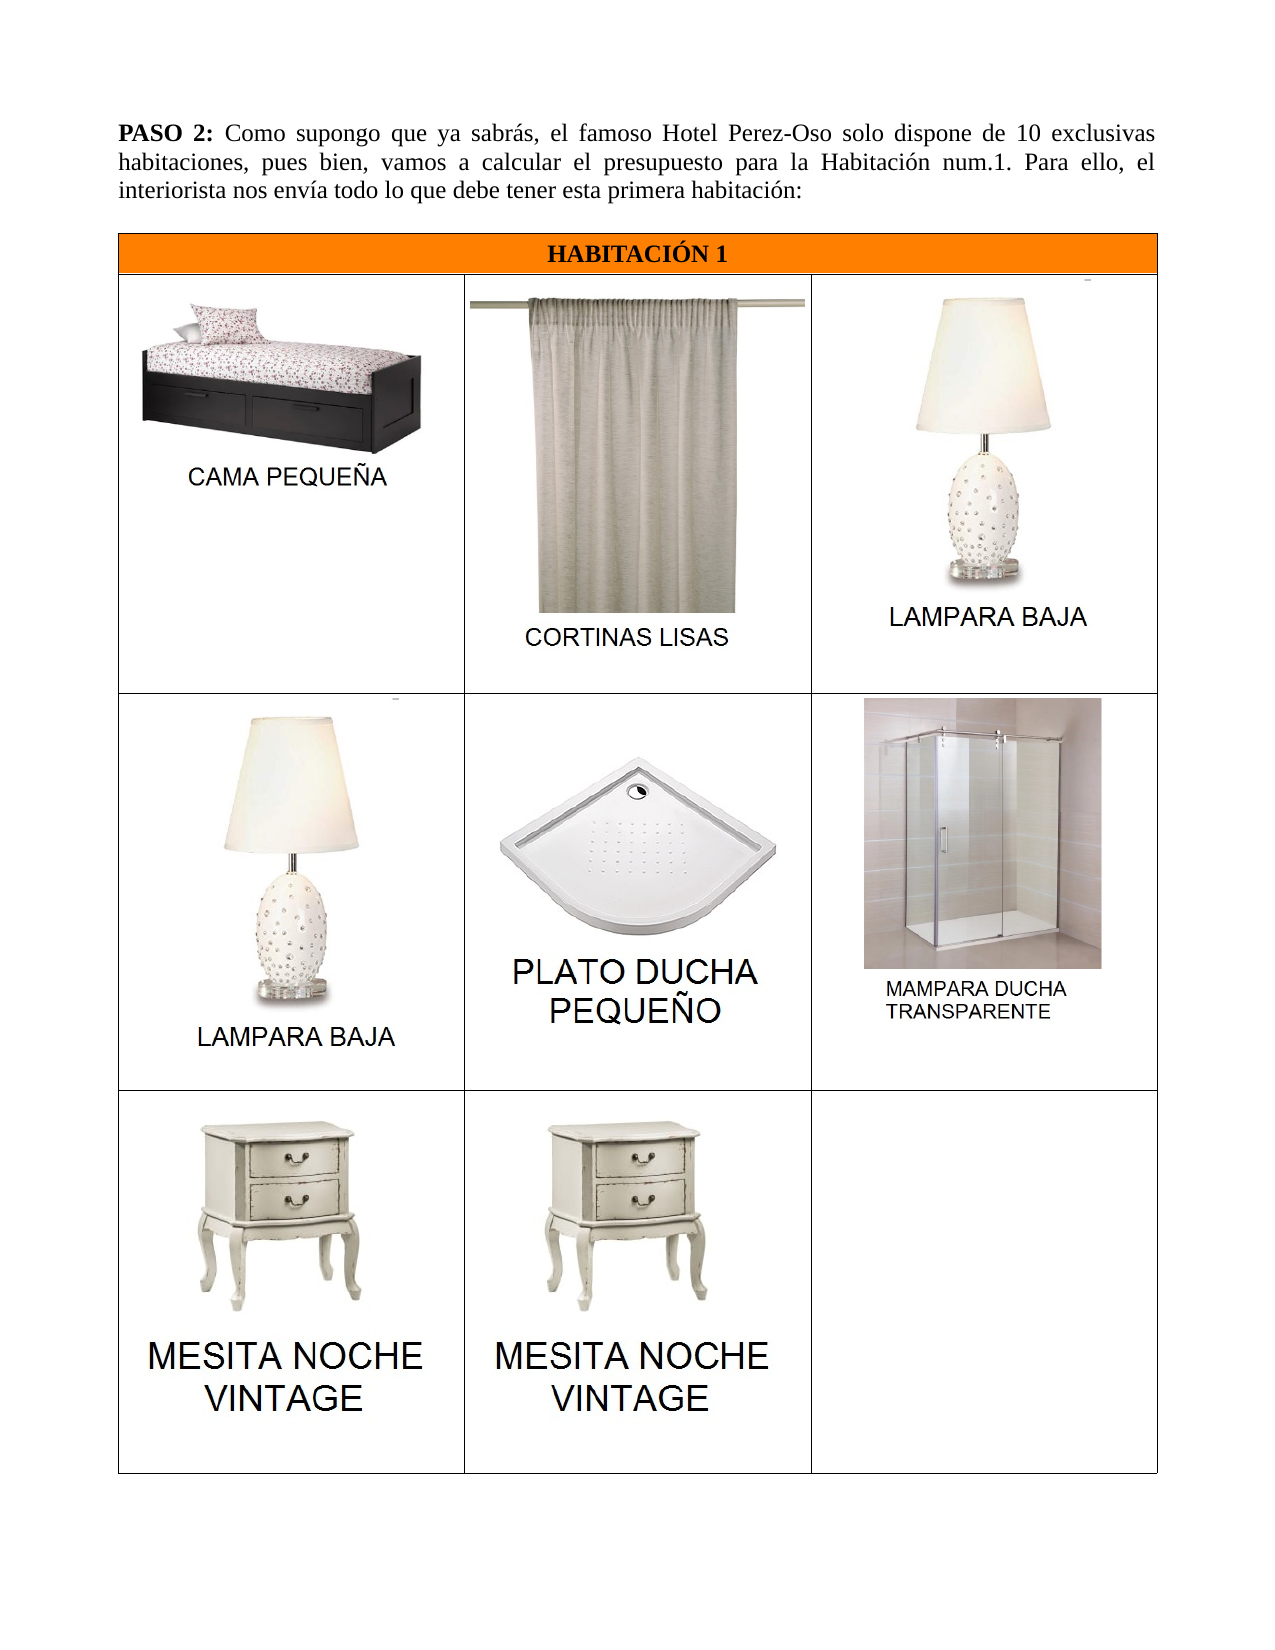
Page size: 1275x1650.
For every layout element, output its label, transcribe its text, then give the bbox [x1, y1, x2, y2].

table_cell [119, 1091, 464, 1473]
table_cell [812, 275, 1157, 693]
text PASO 2: Como supongo que ya sabrás, el famoso Hotel Perez-Oso solo dispone de 10 exclusivas habitaciones, pues bien, vamos a calcular el presupuesto para la Habitación num.1. Para ello, el interiorista nos envía todo lo que debe tener esta primera habitación: [118, 118, 1157, 204]
table_cell [812, 1091, 1157, 1473]
picture [862, 698, 1105, 1031]
table_cell [465, 1091, 811, 1473]
picture [470, 1096, 805, 1439]
table_cell [465, 275, 811, 693]
table_cell [465, 694, 811, 1090]
picture [123, 1096, 459, 1439]
picture [470, 279, 805, 659]
picture [491, 698, 785, 1038]
picture [123, 279, 459, 509]
picture [873, 279, 1094, 636]
picture [181, 698, 402, 1056]
table_header HABITACIÓN 1 [119, 234, 1157, 273]
table_cell [812, 694, 1157, 1090]
table_cell [119, 694, 464, 1090]
table_cell [119, 275, 464, 693]
